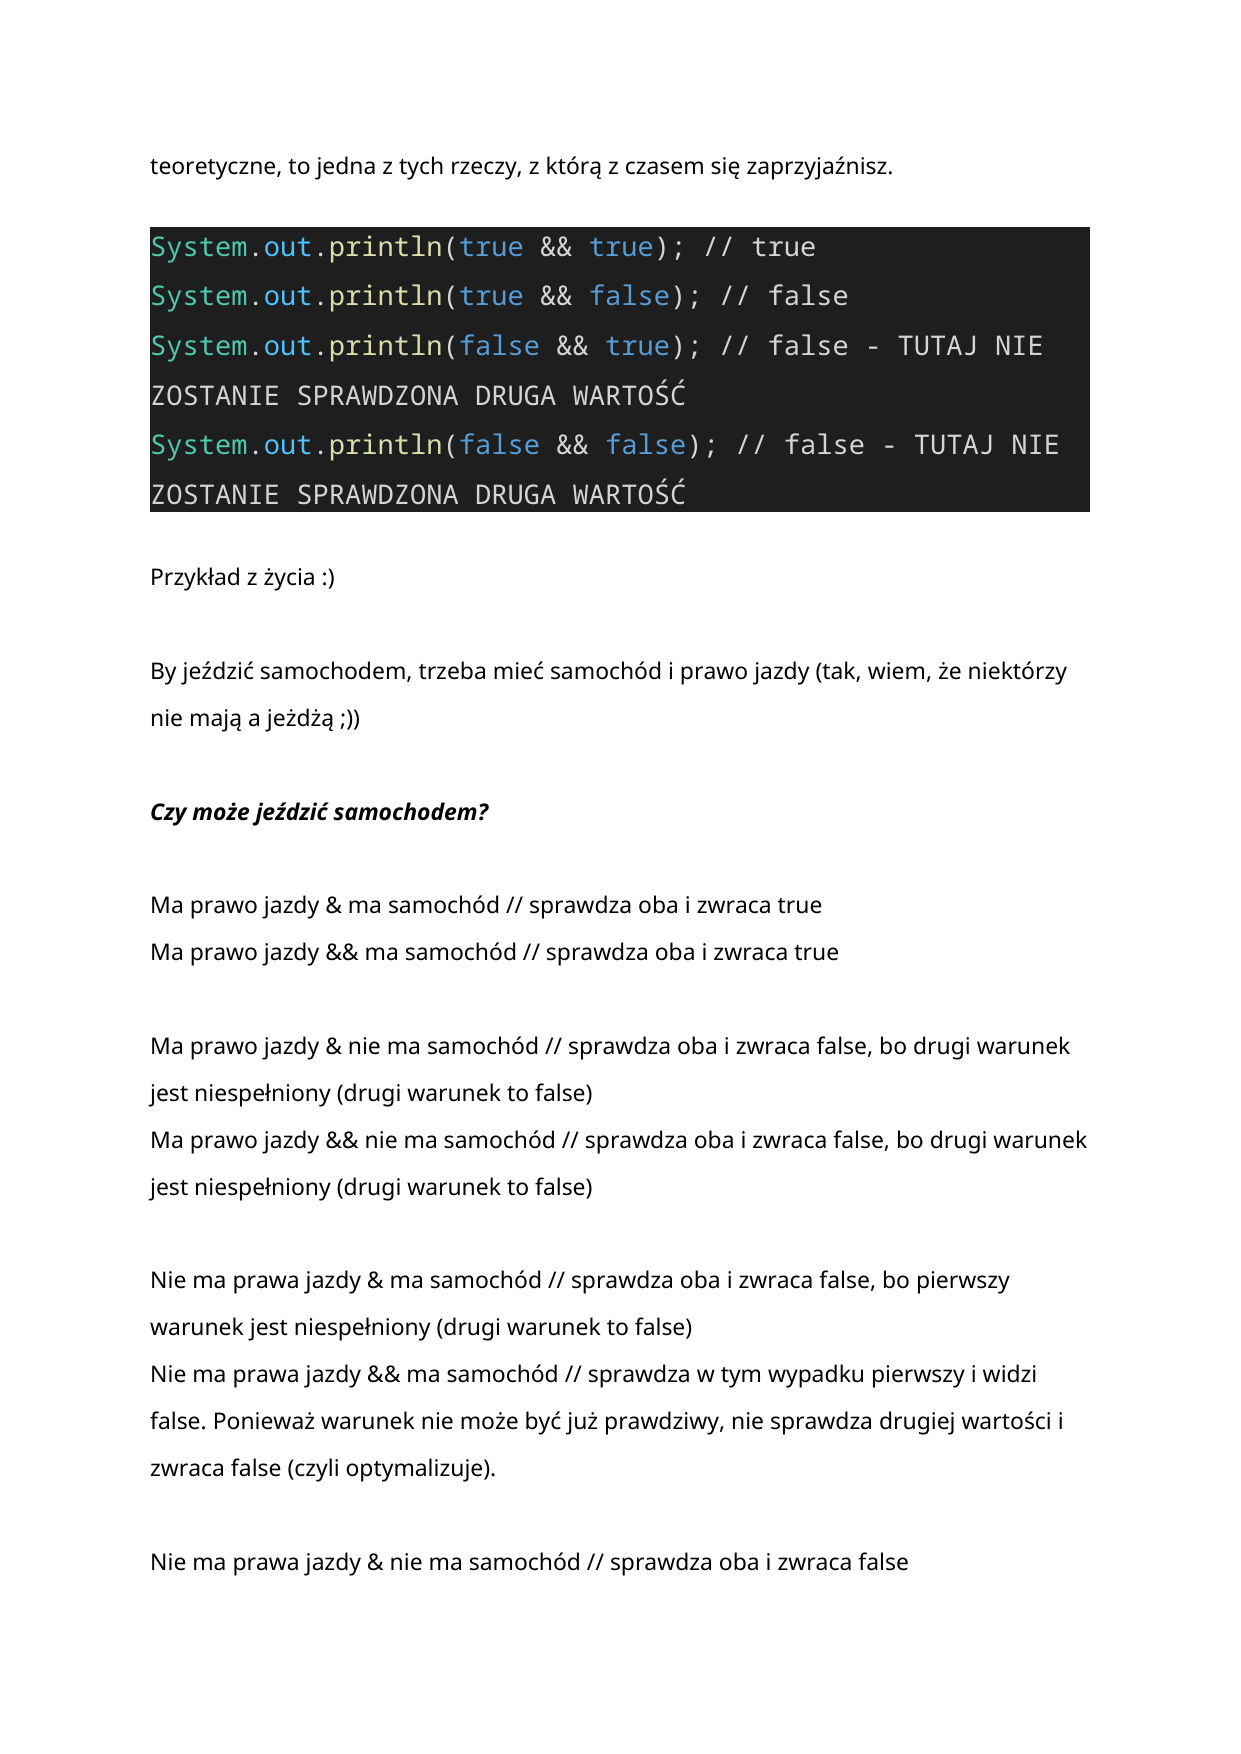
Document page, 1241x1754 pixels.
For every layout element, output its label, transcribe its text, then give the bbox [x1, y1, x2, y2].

text System.out.println(true && false); // false [150, 277, 1090, 314]
text By jeździć samochodem, trzeba mieć samochód i prawo jazdy (tak, wiem, że niektórzy nie mają a jeżdżą ;)) [150, 655, 1090, 733]
text Ma prawo jazdy & ma samochód // sprawdza oba i zwraca true [150, 889, 1090, 921]
text Czy może jeździć samochodem? [150, 796, 1090, 827]
text Nie ma prawa jazdy & nie ma samochód // sprawdza oba i zwraca false [150, 1546, 1090, 1577]
text Nie ma prawa jazdy && ma samochód // sprawdza w tym wypadku pierwszy i widzi false. Ponieważ warunek nie może być już prawdziwy, nie sprawdza drugiej wartości i zwraca false (czyli optymalizuje). [150, 1358, 1090, 1483]
text System.out.println(false && false); // false - TUTAJ NIE ZOSTANIE SPRAWDZONA DRUGA WARTOŚĆ [150, 426, 1090, 512]
text Ma prawo jazdy && nie ma samochód // sprawdza oba i zwraca false, bo drugi warunek jest niespełniony (drugi warunek to false) [150, 1124, 1090, 1202]
text Przykład z życia :) [150, 561, 1090, 592]
text System.out.println(true && true); // true [150, 227, 1090, 264]
text teoretyczne, to jedna z tych rzeczy, z którą z czasem się zaprzyjaźnisz. [150, 150, 1090, 181]
text Ma prawo jazdy && ma samochód // sprawdza oba i zwraca true [150, 936, 1090, 967]
text System.out.println(false && true); // false - TUTAJ NIE ZOSTANIE SPRAWDZONA DRUGA WARTOŚĆ [150, 326, 1090, 413]
text Nie ma prawa jazdy & ma samochód // sprawdza oba i zwraca false, bo pierwszy warunek jest niespełniony (drugi warunek to false) [150, 1264, 1090, 1342]
text Ma prawo jazdy & nie ma samochód // sprawdza oba i zwraca false, bo drugi warunek jest niespełniony (drugi warunek to false) [150, 1030, 1090, 1108]
